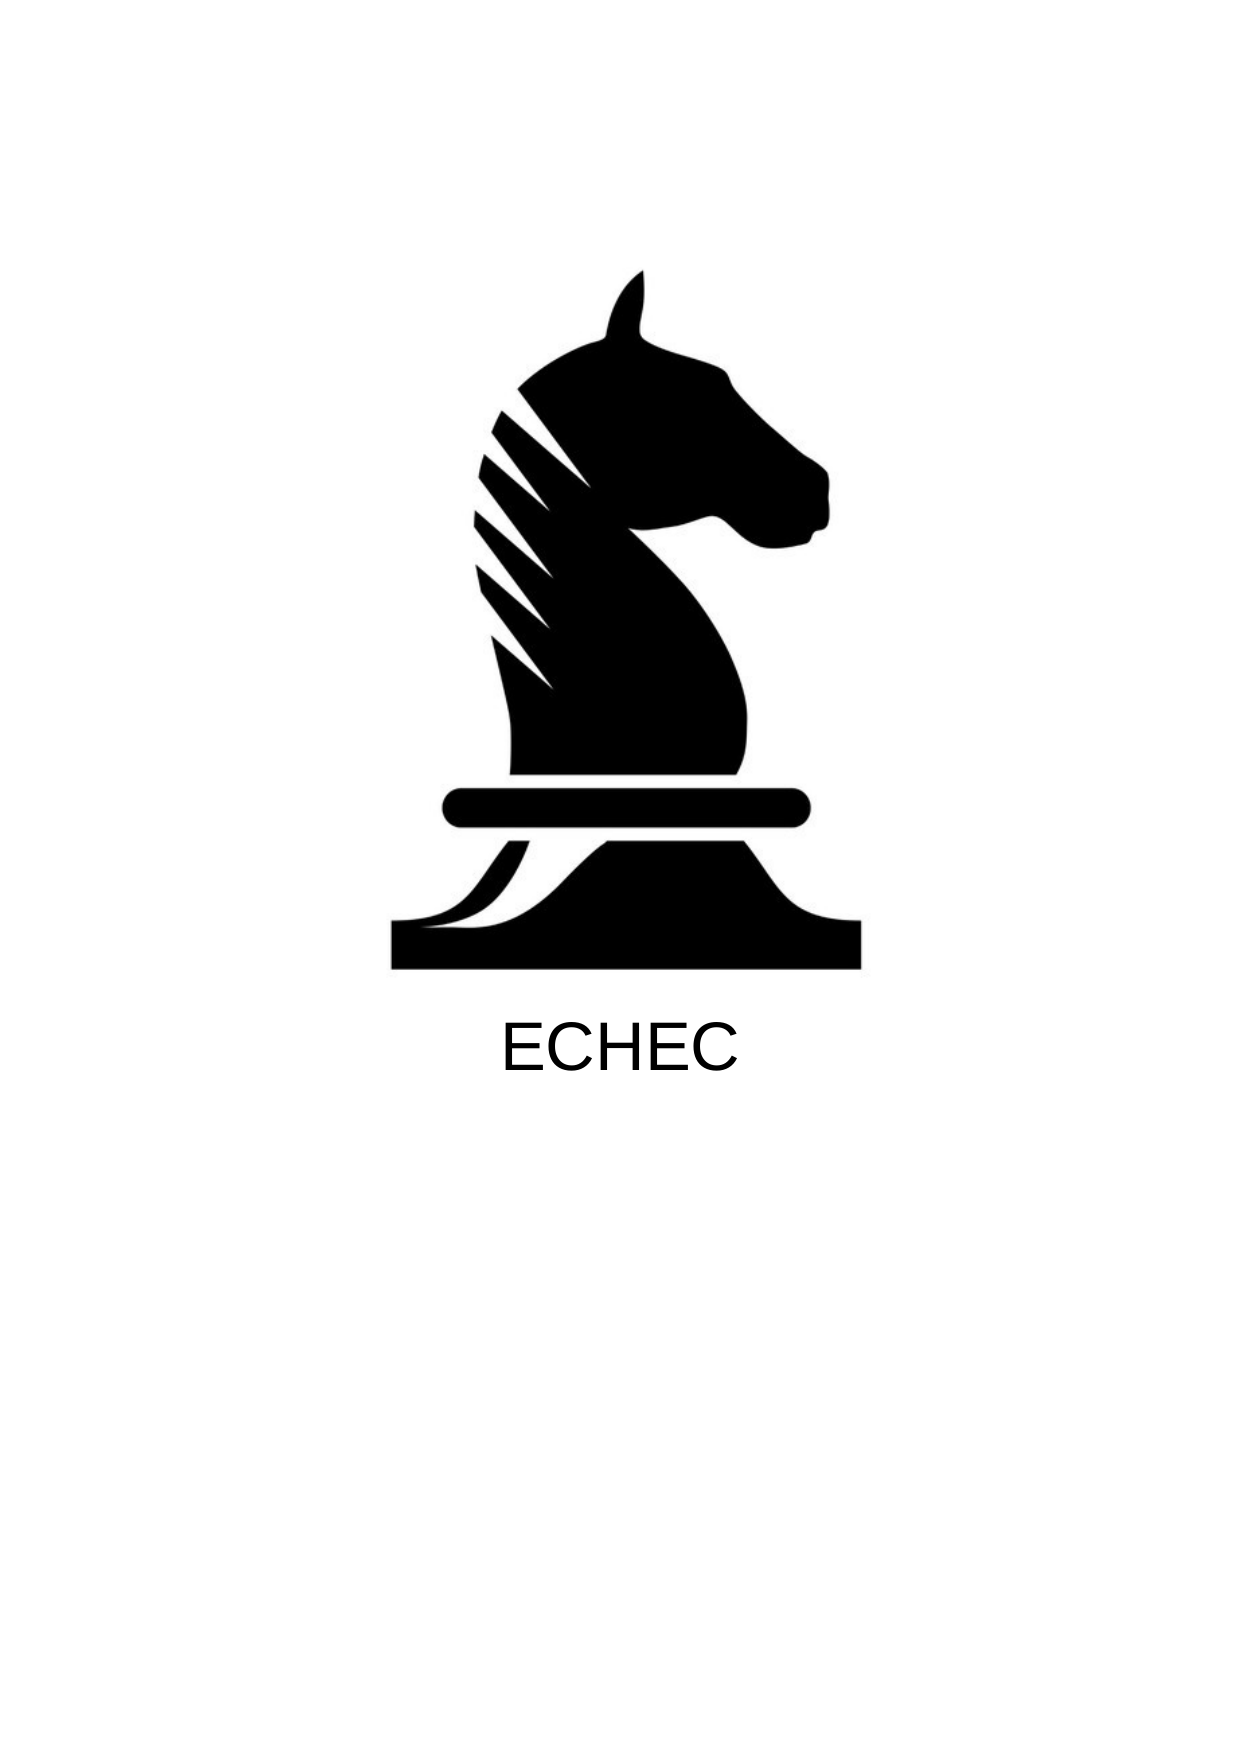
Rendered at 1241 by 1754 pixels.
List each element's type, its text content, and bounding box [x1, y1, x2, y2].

picture [150, 150, 1091, 994]
text ECHEC [150, 994, 1090, 1084]
